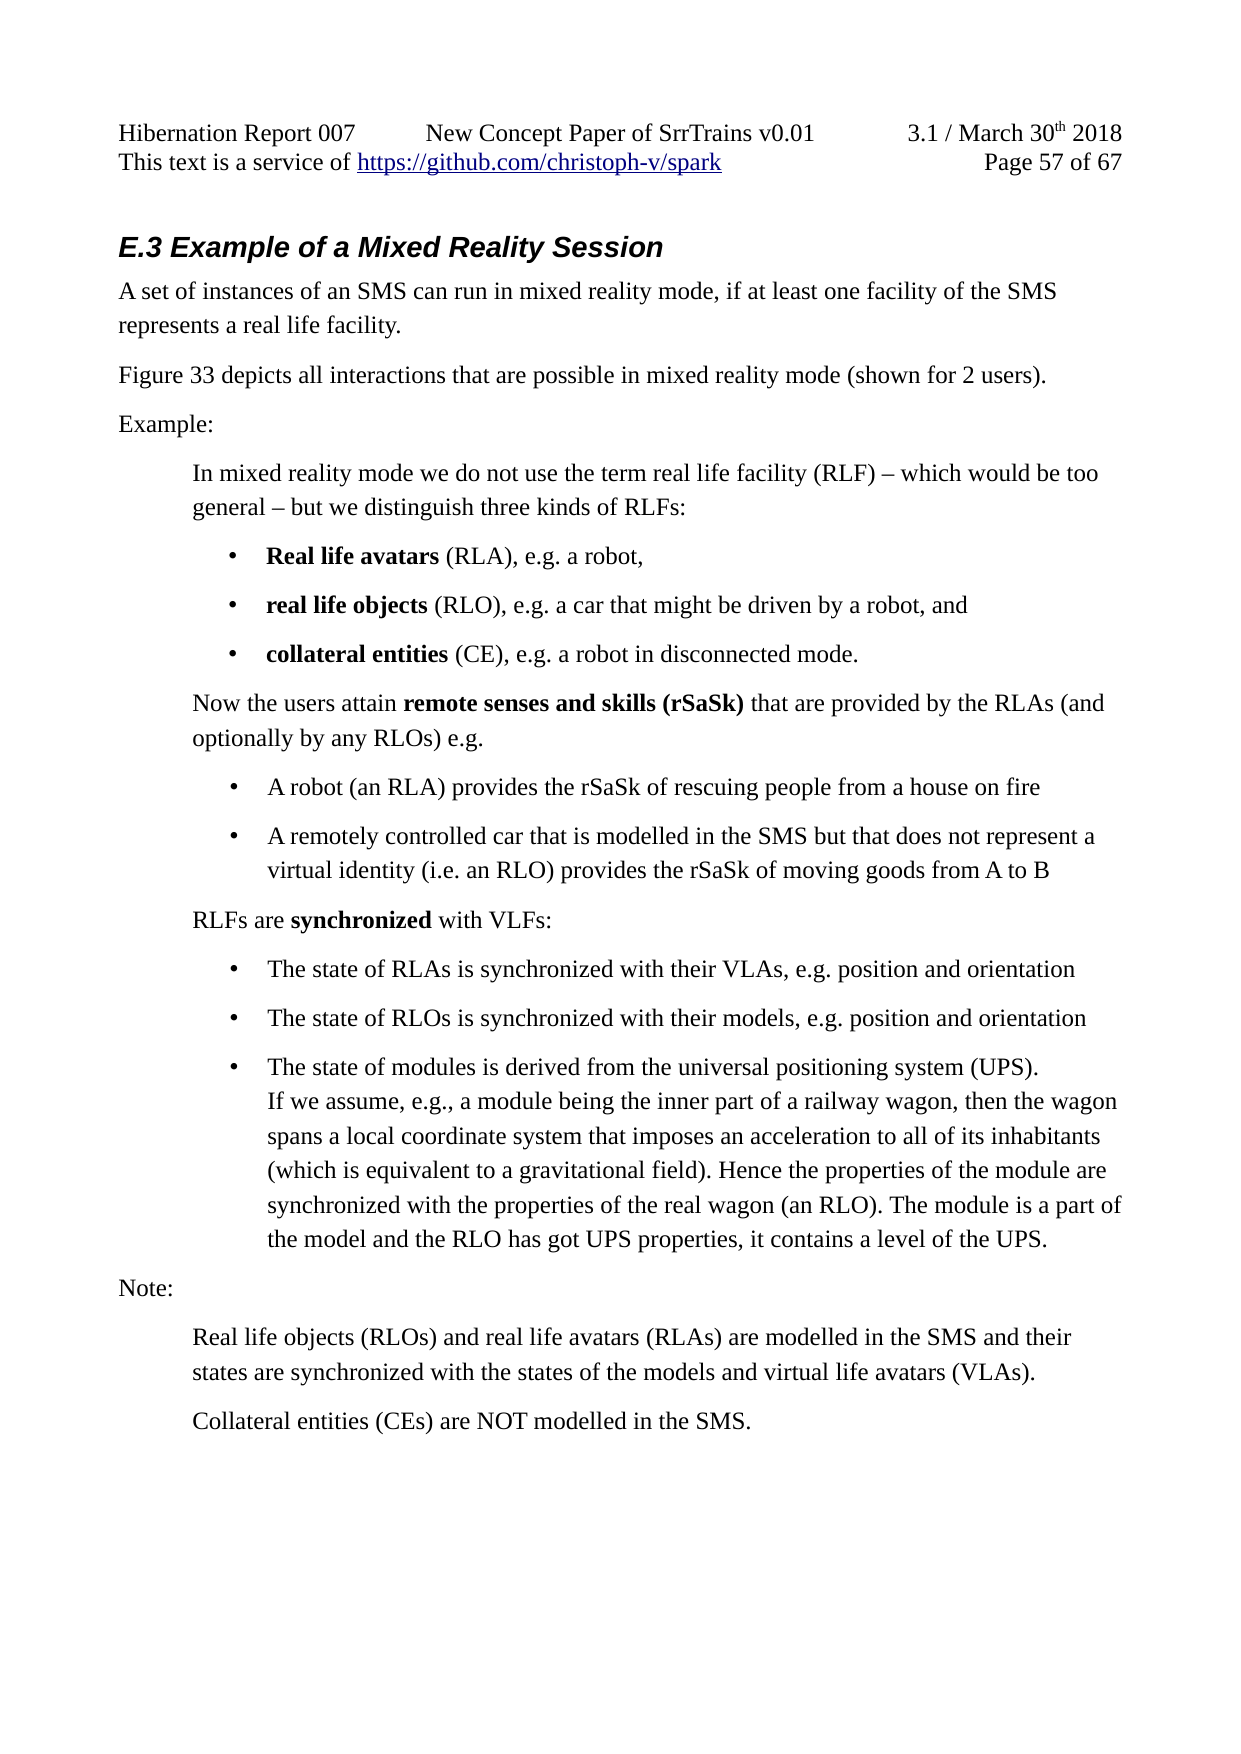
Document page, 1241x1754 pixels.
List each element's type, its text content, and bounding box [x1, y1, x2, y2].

text Collateral entities (CEs) are NOT modelled in the SMS. [192, 1406, 1122, 1435]
text Real life objects (RLOs) and real life avatars (RLAs) are modelled in the SMS and their states are synchronized with the states of the models and virtual life avatars (VLAs). [192, 1322, 1122, 1386]
list The state of RLAs is synchronized with their VLAs, e.g. position and orientation [229, 954, 1122, 982]
text Now the users attain remote senses and skills (rSaSk) that are provided by the RLAs (and optionally by any RLOs) e.g. [192, 688, 1122, 752]
text RLFs are synchronized with VLFs: [192, 905, 1122, 933]
list The state of modules is derived from the universal positioning system (UPS). If we assume, e.g., a module being the inner part of a railway wagon, then the wagon spans a local coordinate system that imposes an acceleration to all of its inhabitants (which is equivalent to a gravitational field). Hence the properties of the module are synchronized with the properties of the real wagon (an RLO). The module is a part of the model and the RLO has got UPS properties, it contains a level of the UPS. [229, 1052, 1122, 1253]
text In mixed reality mode we do not use the term real life facility (RLF) – which would be too general – but we distinguish three kinds of RLFs: [192, 458, 1122, 521]
list Real life avatars (RLA), e.g. a robot, [228, 541, 1122, 570]
list The state of RLOs is synchronized with their models, e.g. position and orientation [229, 1003, 1122, 1032]
text Example: [118, 409, 1122, 437]
text Figure 33 depicts all interactions that are possible in mixed reality mode (shown for 2 users). [118, 360, 1122, 388]
text A set of instances of an SMS can run in mixed reality mode, if at least one facility of the SMS represents a real life facility. [118, 276, 1122, 339]
subtitle E.3 Example of a Mixed Reality Session [118, 230, 1122, 264]
text Note: [118, 1273, 1122, 1302]
list real life objects (RLO), e.g. a car that might be driven by a robot, and [228, 590, 1122, 619]
list collateral entities (CE), e.g. a robot in disconnected mode. [228, 639, 1122, 668]
list A robot (an RLA) provides the rSaSk of rescuing people from a house on fire [229, 772, 1122, 801]
list A remotely controlled car that is modelled in the SMS but that does not represent a virtual identity (i.e. an RLO) provides the rSaSk of moving goods from A to B [229, 821, 1122, 884]
